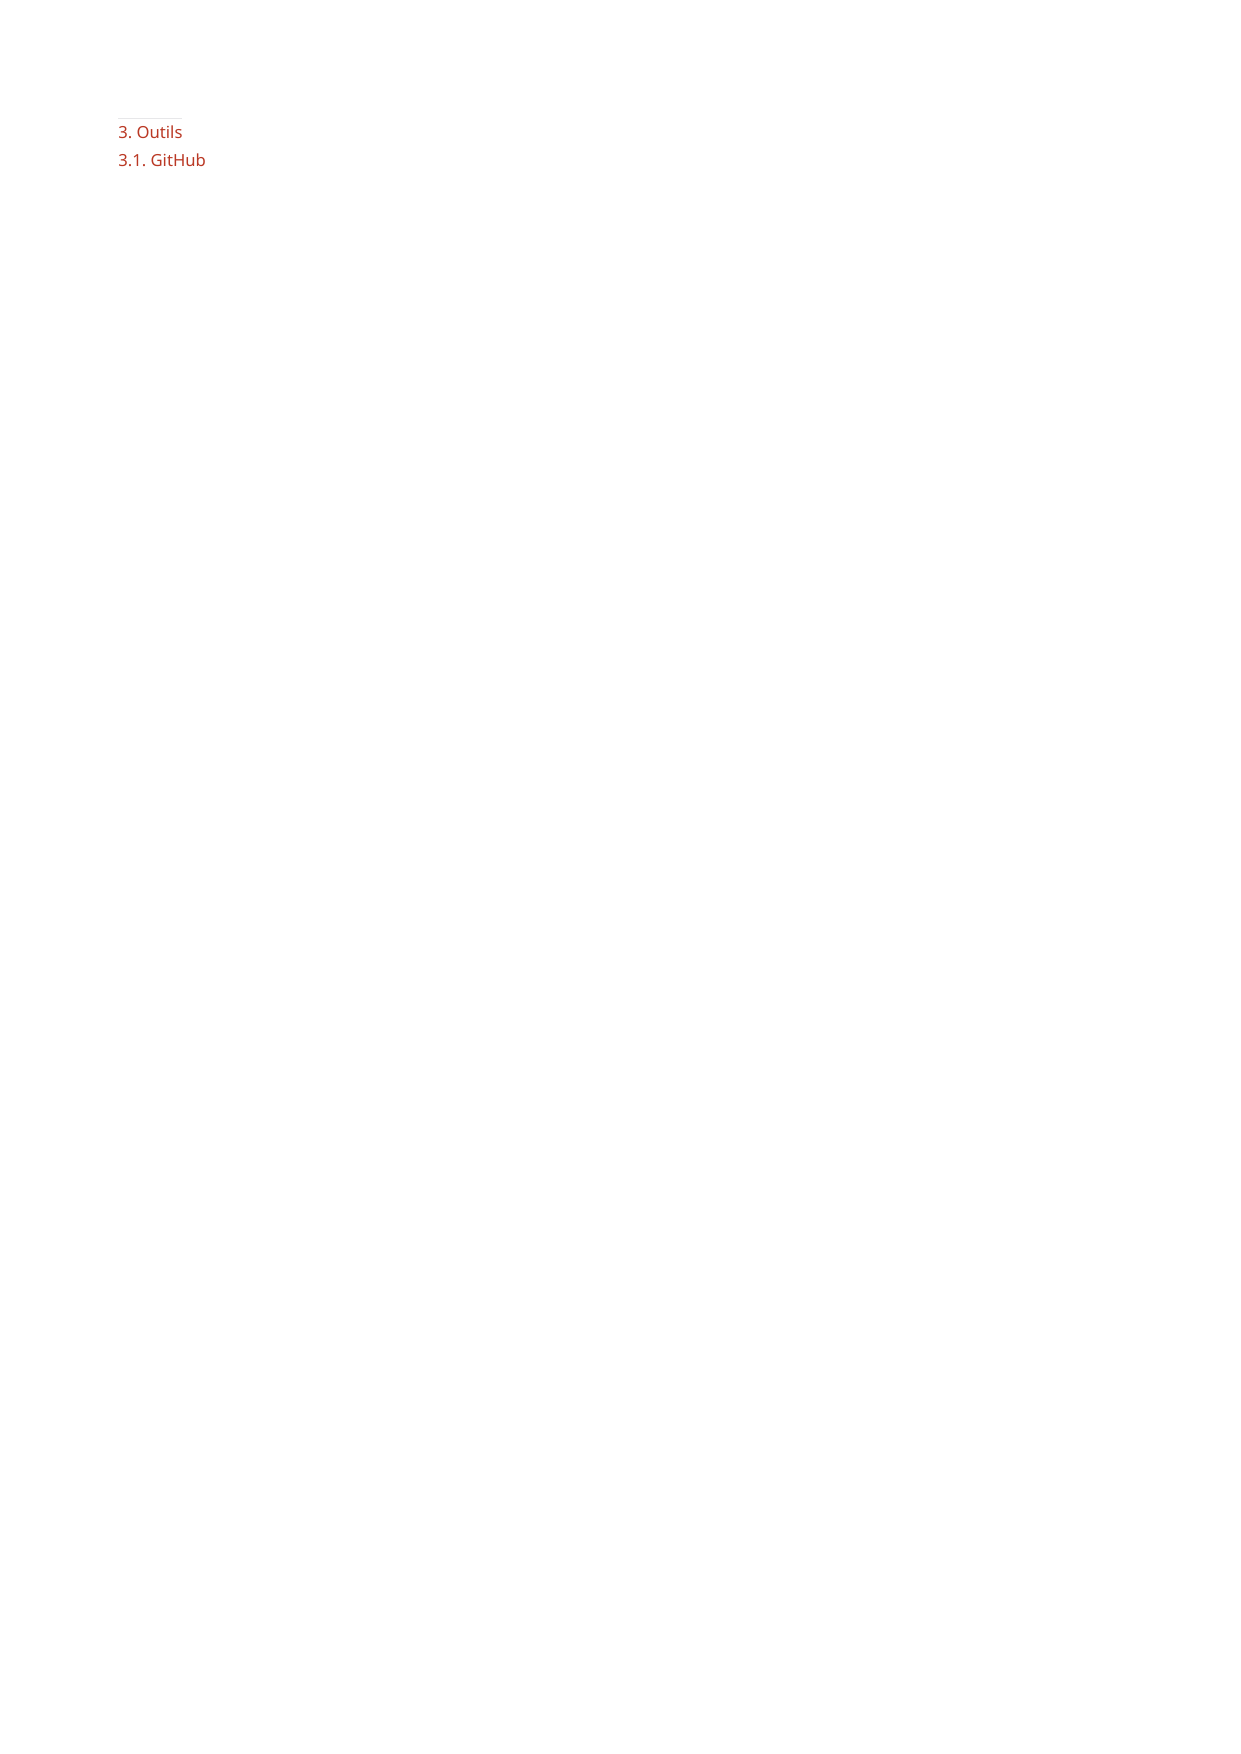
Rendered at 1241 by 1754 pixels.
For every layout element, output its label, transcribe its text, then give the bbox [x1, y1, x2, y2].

subtitle 3.1. GitHub [118, 149, 1122, 172]
subtitle 3. Outils [118, 118, 1122, 144]
